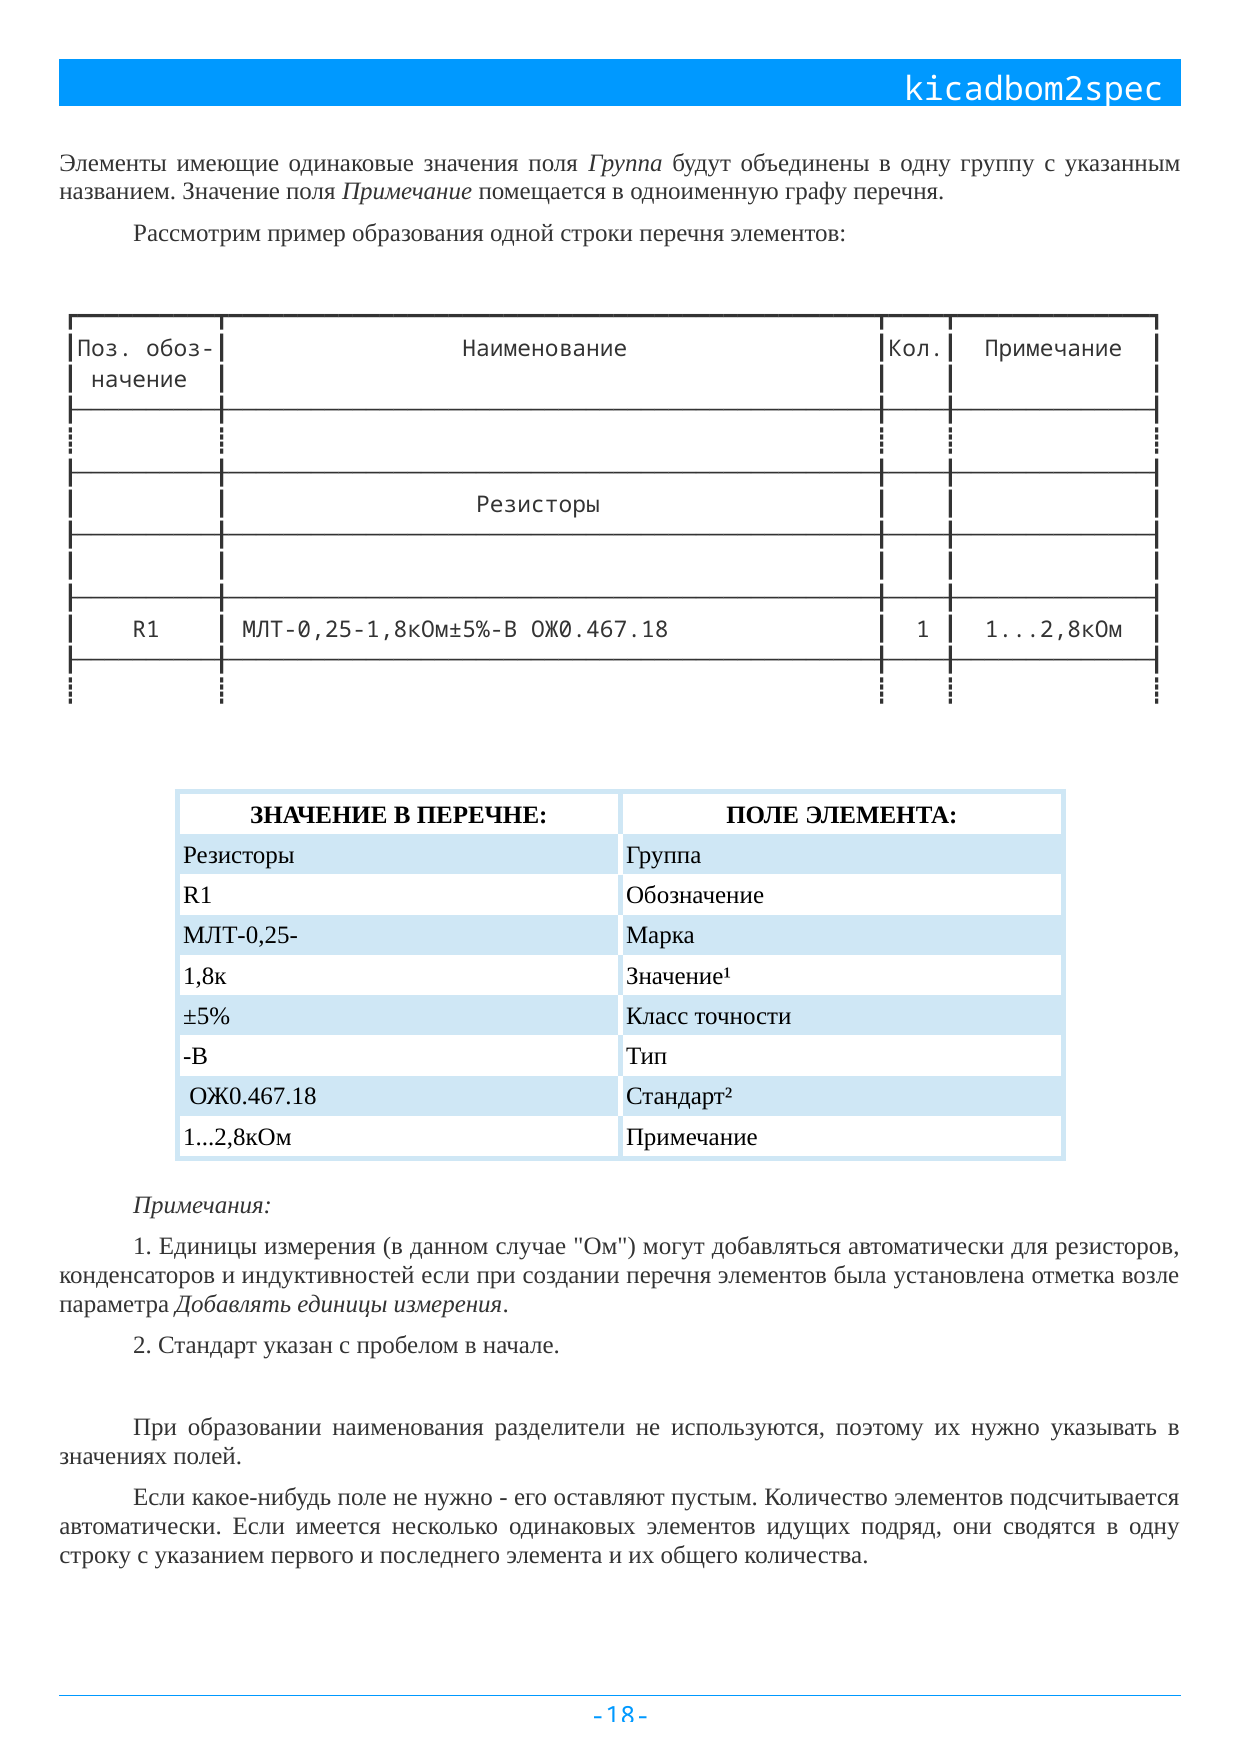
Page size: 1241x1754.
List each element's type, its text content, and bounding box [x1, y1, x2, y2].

text ┃ R1 ┃ МЛТ-0,25-1,8кОм±5%-В ОЖ0.467.18 ┃ 1 ┃ 1...2,8кОм ┃ [59, 613, 1181, 644]
table_cell -В [180, 1035, 618, 1076]
table_cell Примечание [623, 1116, 1061, 1156]
text ┃ ┃ ┃ ┃ ┃ [59, 550, 1181, 581]
text ┃ начение ┃ ┃ ┃ ┃ [59, 363, 1181, 394]
table_cell Обозначение [623, 875, 1061, 915]
table_cell Резисторы [180, 834, 618, 874]
text Рассмотрим пример образования одной строки перечня элементов: [59, 218, 1181, 246]
text ┠──────────╂───────────────────────────────────────────────╂────╂──────────────┨ [59, 644, 1181, 675]
text ┠──────────╂───────────────────────────────────────────────╂────╂──────────────┨ [59, 581, 1181, 613]
text ┃ ┃ Резисторы ┃ ┃ ┃ [59, 488, 1181, 519]
table_cell 1...2,8кОм [180, 1116, 618, 1156]
table_cell Тип [623, 1035, 1061, 1076]
table_cell Группа [623, 834, 1061, 874]
text ┏━━━━━━━━━━┳━━━━━━━━━━━━━━━━━━━━━━━━━━━━━━━━━━━━━━━━━━━━━━━┳━━━━┳━━━━━━━━━━━━━━┓ [59, 300, 1181, 331]
table_cell Марка [623, 915, 1061, 955]
table_cell ±5% [180, 995, 618, 1035]
text ┠──────────╂───────────────────────────────────────────────╂────╂──────────────┨ [59, 394, 1181, 425]
text Элементы имеющие одинаковые значения поля Группа будут объединены в одну группу с указанным названием. Значение поля Примечание помещается в одноименную графу перечня. [59, 148, 1181, 205]
table_cell Значение¹ [623, 955, 1061, 995]
text ┋ ┋ ┋ ┋ ┋ [59, 425, 1181, 456]
text Если какое-нибудь поле не нужно - его оставляют пустым. Количество элементов подсчитывается автоматически. Если имеется несколько одинаковых элементов идущих подряд, они сводятся в одну строку с указанием первого и последнего элемента и их общего количества. [59, 1482, 1181, 1569]
table_cell Стандарт² [623, 1076, 1061, 1116]
table_cell ОЖ0.467.18 [180, 1076, 618, 1116]
text 2. Стандарт указан с пробелом в начале. [59, 1330, 1181, 1359]
text ┠──────────╂───────────────────────────────────────────────╂────╂──────────────┨ [59, 519, 1181, 550]
text ┋ ┋ ┋ ┋ ┋ [59, 675, 1181, 706]
table_cell МЛТ-0,25- [180, 915, 618, 955]
table_cell 1,8к [180, 955, 618, 995]
text ┠──────────╂───────────────────────────────────────────────╂────╂──────────────┨ [59, 456, 1181, 488]
table_cell Класс точности [623, 995, 1061, 1035]
text Примечания: [59, 1190, 1181, 1219]
table_header ЗНАЧЕНИЕ В ПЕРЕЧНЕ: [180, 794, 618, 834]
text При образовании наименования разделители не используются, поэтому их нужно указывать в значениях полей. [59, 1412, 1181, 1470]
text 1. Единицы измерения (в данном случае "Ом") могут добавляться автоматически для резисторов, конденсаторов и индуктивностей если при создании перечня элементов была установлена отметка возле параметра Добавлять единицы измерения. [59, 1231, 1181, 1317]
table_cell R1 [180, 875, 618, 915]
text ┃Поз. обоз-┃ Наименование ┃Кол.┃ Примечание ┃ [59, 331, 1181, 363]
table_header ПОЛЕ ЭЛЕМЕНТА: [623, 794, 1061, 834]
